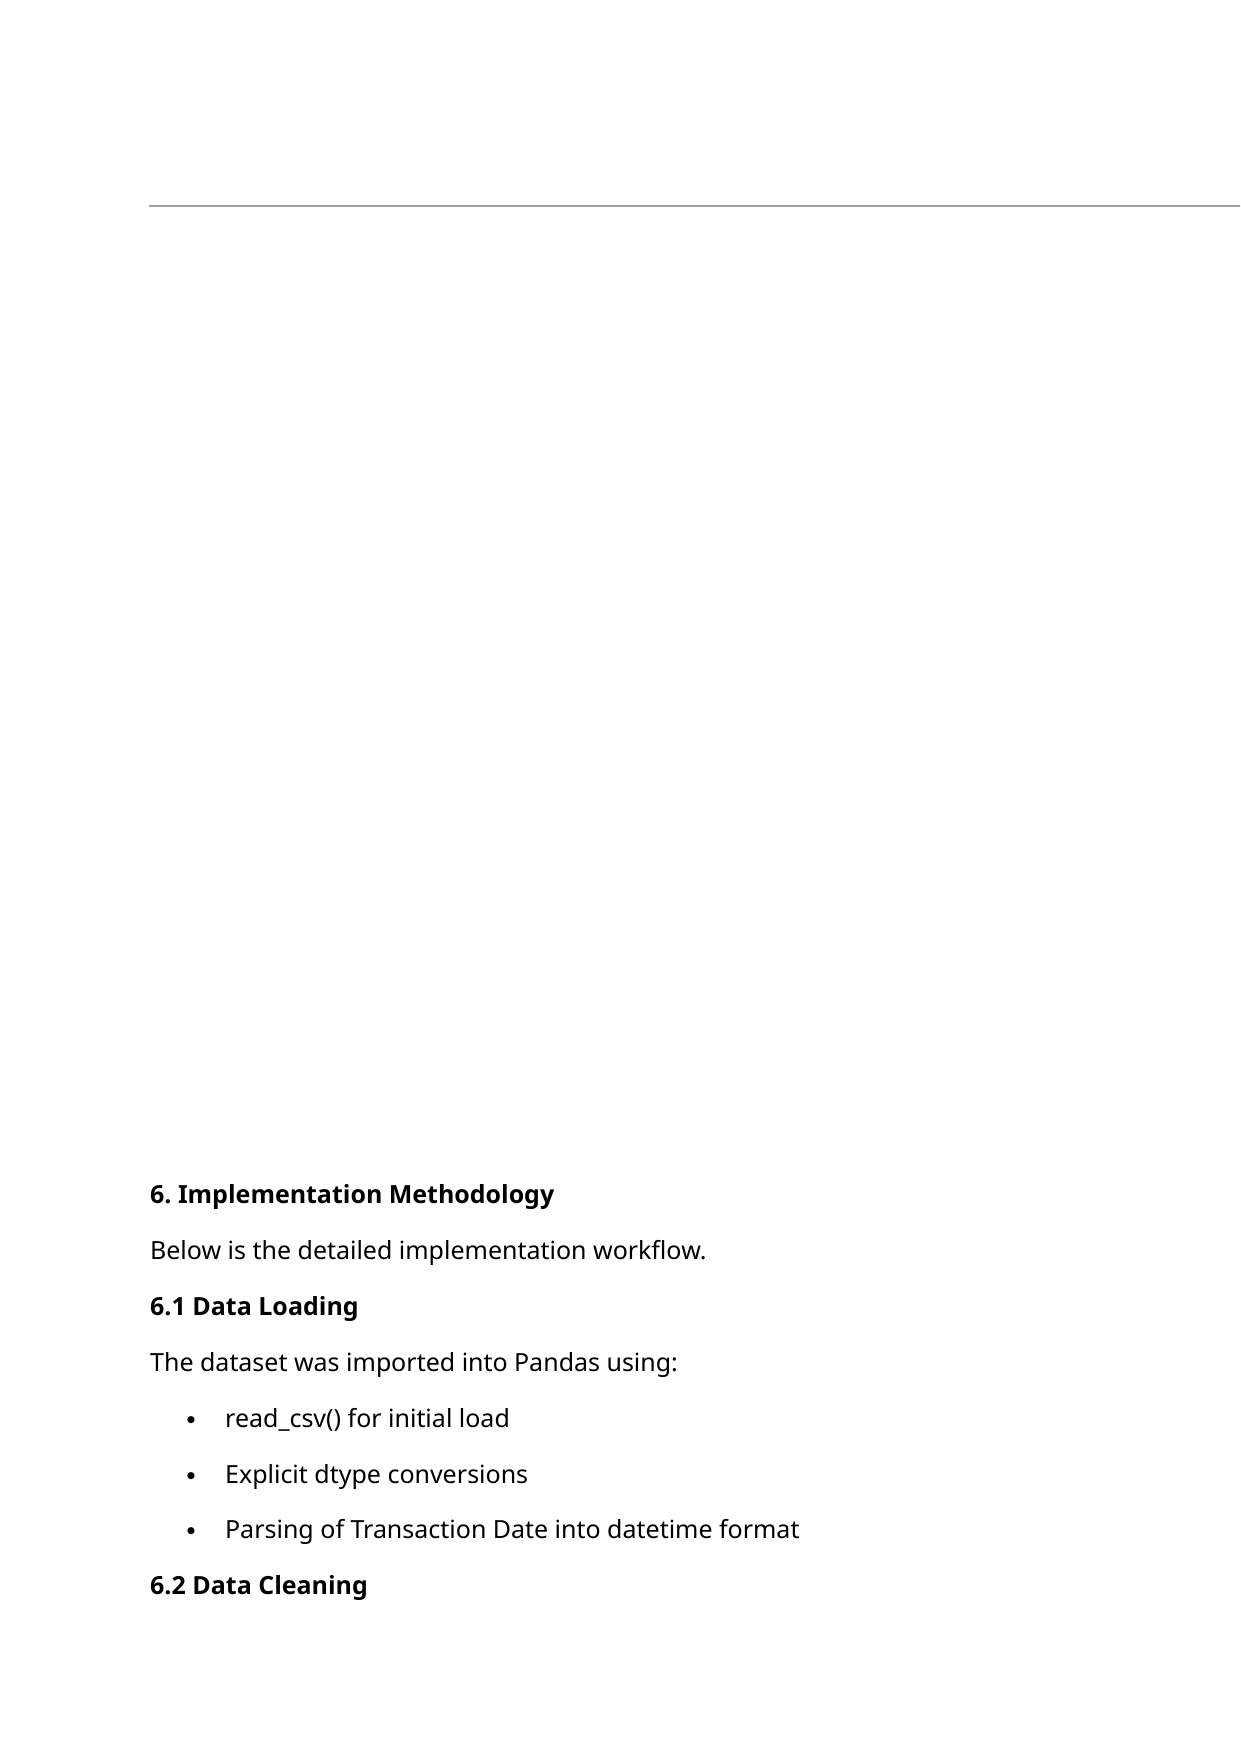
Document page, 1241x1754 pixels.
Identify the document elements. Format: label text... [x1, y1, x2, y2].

list read_csv() for initial load [187, 1400, 1090, 1434]
text 6.1 Data Loading [150, 1289, 1090, 1323]
text 6.2 Data Cleaning [150, 1568, 1090, 1602]
text Below is the detailed implementation workflow. [150, 1233, 1090, 1267]
list Explicit dtype conversions [187, 1456, 1090, 1490]
text 6. Implementation Methodology [150, 1177, 1090, 1211]
list Parsing of Transaction Date into datetime format [187, 1512, 1090, 1546]
text The dataset was imported into Pandas using: [150, 1344, 1090, 1379]
